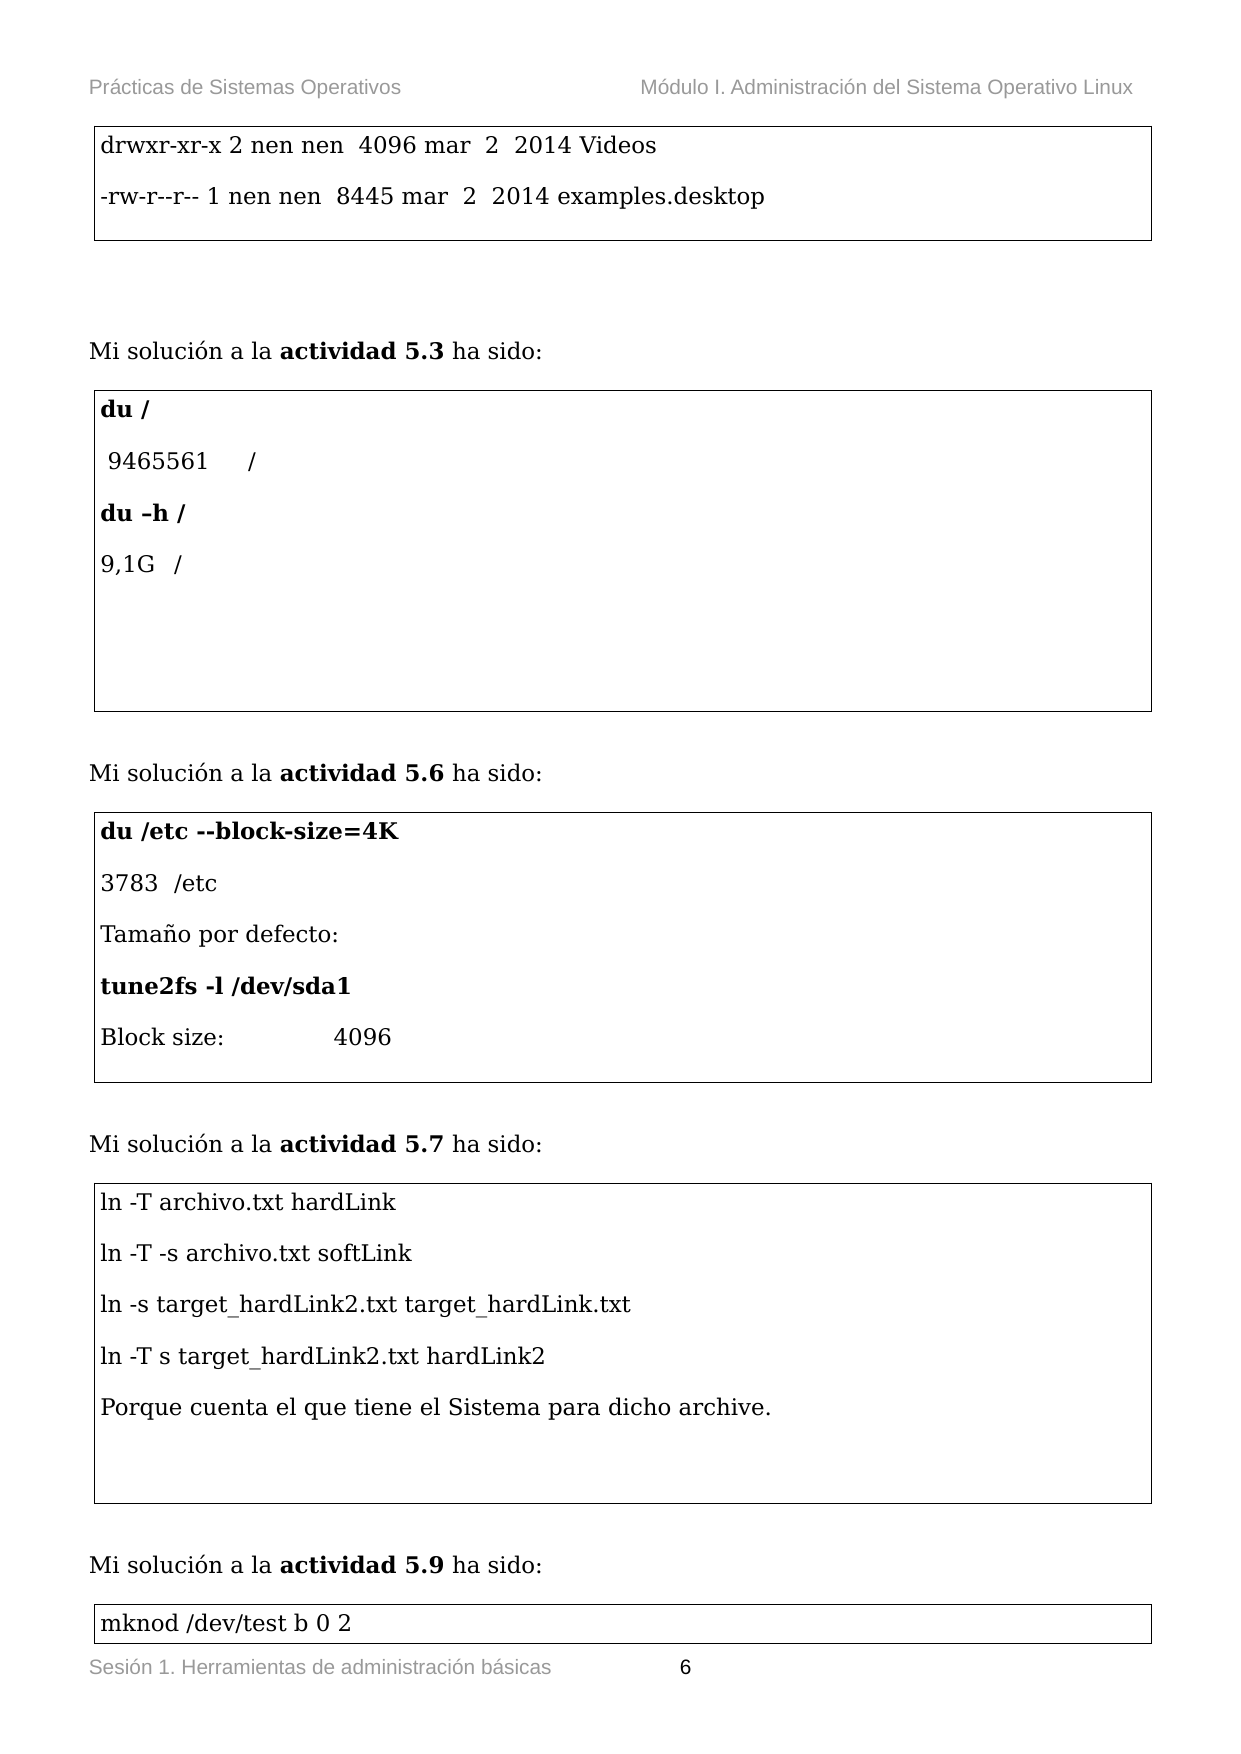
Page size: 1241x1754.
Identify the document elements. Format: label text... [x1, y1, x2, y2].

table_header ln -T archivo.txt hardLink ln -T -s archivo.txt softLink ln -s target_hardLink2.txt target_hardLink.txt ln -T s target_hardLink2.txt hardLink2 Porque cuenta el que tiene el Sistema para dicho archive. [95, 1184, 1151, 1503]
table_header mknod /dev/test b 0 2 [95, 1605, 1151, 1643]
text Mi solución a la actividad 5.3 ha sido: [89, 338, 1146, 365]
text Mi solución a la actividad 5.6 ha sido: [89, 760, 1146, 787]
table_header du /etc --block-size=4K 3783 /etc Tamaño por defecto: tune2fs -l /dev/sda1 Block size: 4096 [95, 813, 1151, 1082]
table_header du / 9465561 / du –h / 9,1G / [95, 391, 1151, 711]
text Mi solución a la actividad 5.7 ha sido: [89, 1131, 1146, 1158]
table_header drwxr-xr-x 2 nen nen 4096 mar 2 2014 Videos -rw-r--r-- 1 nen nen 8445 mar 2 2014 examples.desktop [95, 127, 1151, 240]
text Mi solución a la actividad 5.9 ha sido: [89, 1552, 1146, 1579]
